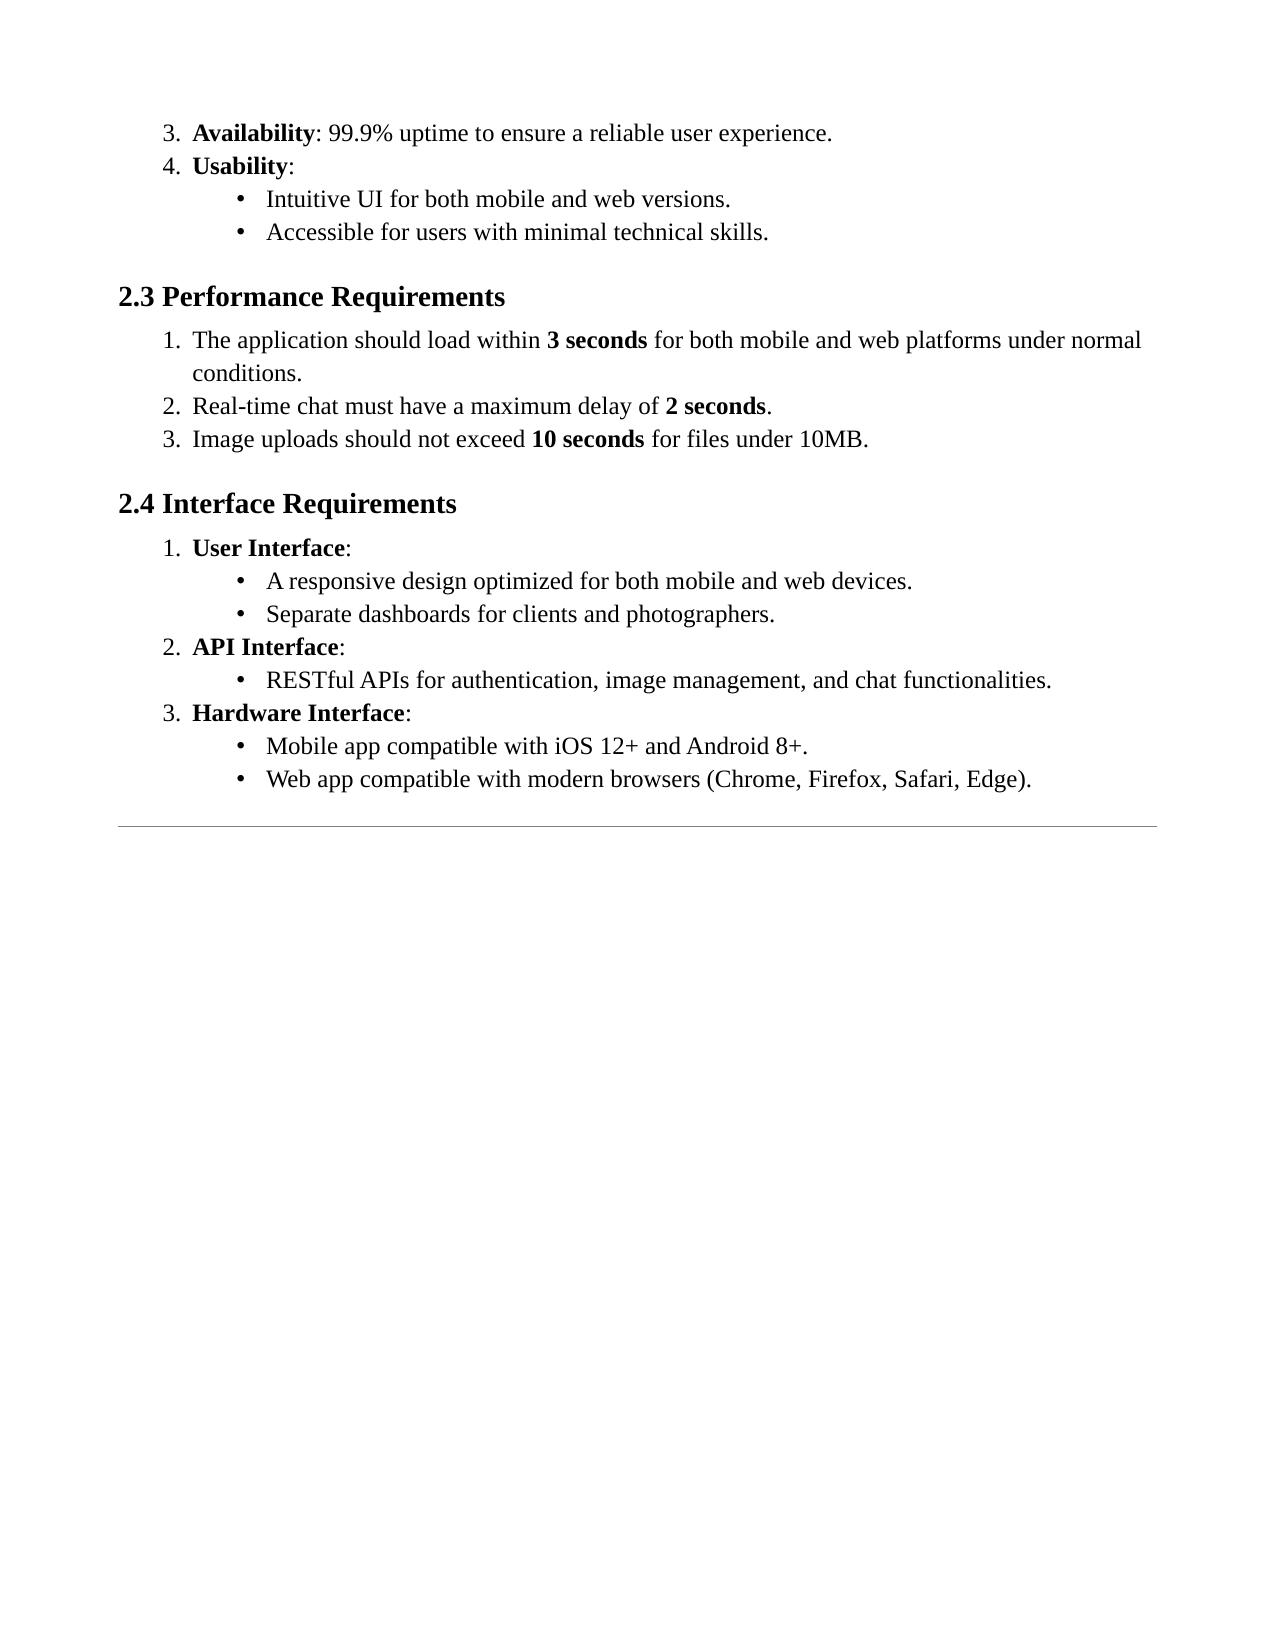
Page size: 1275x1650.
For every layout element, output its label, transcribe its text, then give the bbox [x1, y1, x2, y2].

list Separate dashboards for clients and photographers. [236, 599, 1157, 627]
list Hardware Interface: [162, 698, 1157, 727]
subtitle 2.4 Interface Requirements [118, 487, 1157, 520]
list Availability: 99.9% uptime to ensure a reliable user experience. [162, 118, 1157, 147]
list Mobile app compatible with iOS 12+ and Android 8+. [236, 731, 1157, 759]
list User Interface: [162, 533, 1157, 561]
subtitle 2.3 Performance Requirements [118, 279, 1157, 313]
list Image uploads should not exceed 10 seconds for files under 10MB. [162, 424, 1157, 453]
list Accessible for users with minimal technical skills. [236, 217, 1157, 246]
list RESTful APIs for authentication, image management, and chat functionalities. [236, 665, 1157, 693]
list The application should load within 3 seconds for both mobile and web platforms under normal conditions. [162, 325, 1157, 387]
list API Interface: [162, 632, 1157, 661]
list Web app compatible with modern browsers (Chrome, Firefox, Safari, Edge). [236, 764, 1157, 793]
list A responsive design optimized for both mobile and web devices. [236, 566, 1157, 594]
list Intuitive UI for both mobile and web versions. [236, 184, 1157, 213]
list Real-time chat must have a maximum delay of 2 seconds. [162, 391, 1157, 420]
list Usability: [162, 151, 1157, 180]
